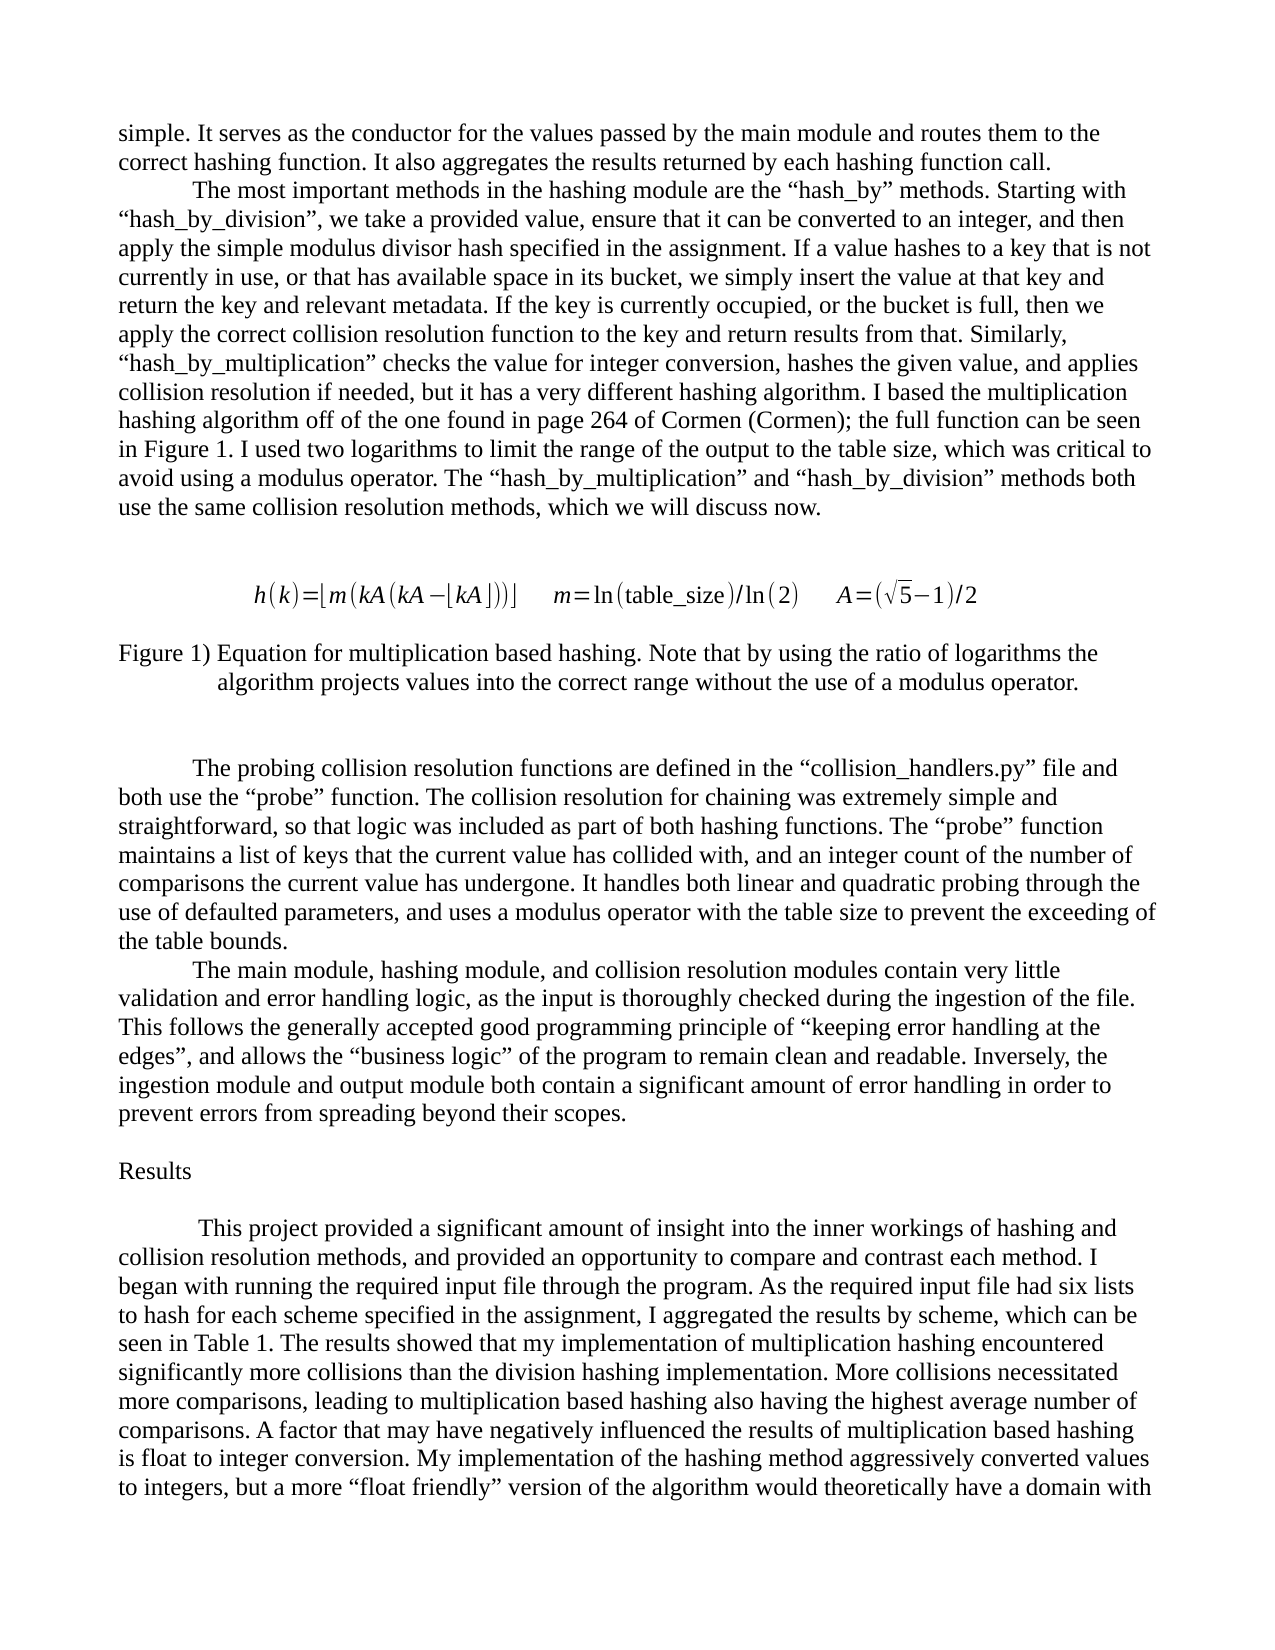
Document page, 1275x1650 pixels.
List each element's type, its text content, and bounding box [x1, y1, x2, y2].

text This project provided a significant amount of insight into the inner workings of hashing and collision resolution methods, and provided an opportunity to compare and contrast each method. I began with running the required input file through the program. As the required input file had six lists to hash for each scheme specified in the assignment, I aggregated the results by scheme, which can be seen in Table 1. The results showed that my implementation of multiplication hashing encountered significantly more collisions than the division hashing implementation. More collisions necessitated more comparisons, leading to multiplication based hashing also having the highest average number of comparisons. A factor that may have negatively influenced the results of multiplication based hashing is float to integer conversion. My implementation of the hashing method aggressively converted values to integers, but a more “float friendly” version of the algorithm would theoretically have a domain with [118, 1213, 1157, 1501]
text The main module, hashing module, and collision resolution modules contain very little validation and error handling logic, as the input is thoroughly checked during the ingestion of the file. This follows the generally accepted good programming principle of “keeping error handling at the edges”, and allows the “business logic” of the program to remain clean and readable. Inversely, the ingestion module and output module both contain a significant amount of error handling in order to prevent errors from spreading beyond their scopes. [118, 955, 1157, 1127]
text Results [118, 1156, 1157, 1185]
text Figure 1) Equation for multiplication based hashing. Note that by using the ratio of logarithms the algorithm projects values into the correct range without the use of a modulus operator. [118, 638, 1157, 696]
text The most important methods in the hashing module are the “hash_by” methods. Starting with “hash_by_division”, we take a provided value, ensure that it can be converted to an integer, and then apply the simple modulus divisor hash specified in the assignment. If a value hashes to a key that is not currently in use, or that has available space in its bucket, we simply insert the value at that key and return the key and relevant metadata. If the key is currently occupied, or the bucket is full, then we apply the correct collision resolution function to the key and return results from that. Similarly, “hash_by_multiplication” checks the value for integer conversion, hashes the given value, and applies collision resolution if needed, but it has a very different hashing algorithm. I based the multiplication hashing algorithm off of the one found in page 264 of Cormen (Cormen); the full function can be seen in Figure 1. I used two logarithms to limit the range of the output to the table size, which was critical to avoid using a modulus operator. The “hash_by_multiplication” and “hash_by_division” methods both use the same collision resolution methods, which we will discuss now. [118, 176, 1157, 521]
text simple. It serves as the conductor for the values passed by the main module and routes them to the correct hashing function. It also aggregates the results returned by each hashing function call. [118, 118, 1157, 176]
text The probing collision resolution functions are defined in the “collision_handlers.py” file and both use the “probe” function. The collision resolution for chaining was extremely simple and straightforward, so that logic was included as part of both hashing functions. The “probe” function maintains a list of keys that the current value has collided with, and an integer count of the number of comparisons the current value has undergone. It handles both linear and quadratic probing through the use of defaulted parameters, and uses a modulus operator with the table size to prevent the exceeding of the table bounds. [118, 753, 1157, 955]
